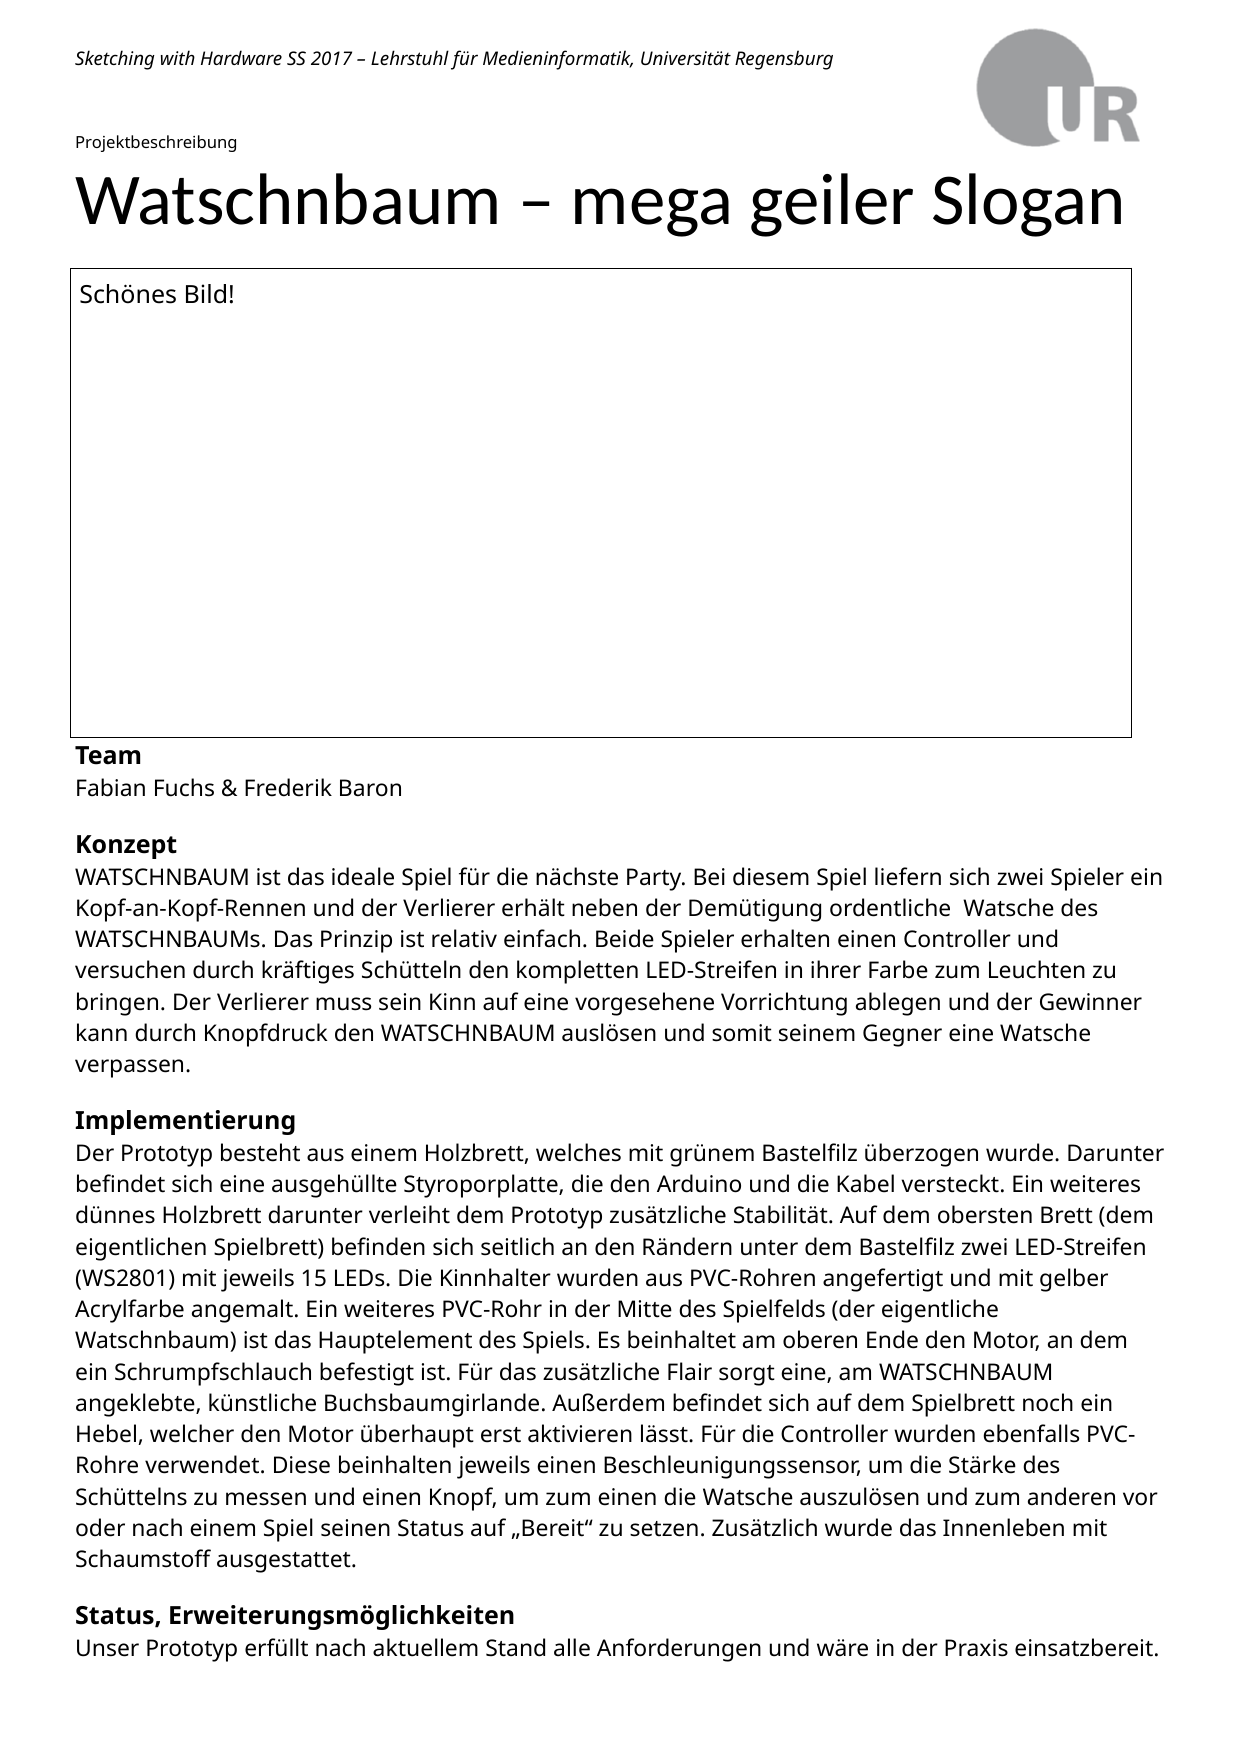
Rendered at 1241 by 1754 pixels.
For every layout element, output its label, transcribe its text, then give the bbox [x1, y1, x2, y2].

text Projektbeschreibung [75, 131, 966, 154]
subtitle Team [75, 266, 1165, 771]
text Schönes Bild! [79, 276, 1122, 310]
subtitle Konzept [75, 826, 1165, 860]
text WATSCHNBAUM ist das ideale Spiel für die nächste Party. Bei diesem Spiel liefern sich zwei Spieler ein Kopf-an-Kopf-Rennen und der Verlierer erhält neben der Demütigung ordentliche Watsche des WATSCHNBAUMs. Das Prinzip ist relativ einfach. Beide Spieler erhalten einen Controller und versuchen durch kräftiges Schütteln den kompletten LED-Streifen in ihrer Farbe zum Leuchten zu bringen. Der Verlierer muss sein Kinn auf eine vorgesehene Vorrichtung ablegen und der Gewinner kann durch Knopfdruck den WATSCHNBAUM auslösen und somit seinem Gegner eine Watsche verpassen. [75, 860, 1165, 1079]
text Der Prototyp besteht aus einem Holzbrett, welches mit grünem Bastelfilz überzogen wurde. Darunter befindet sich eine ausgehüllte Styroporplatte, die den Arduino und die Kabel versteckt. Ein weiteres dünnes Holzbrett darunter verleiht dem Prototyp zusätzliche Stabilität. Auf dem obersten Brett (dem eigentlichen Spielbrett) befinden sich seitlich an den Rändern unter dem Bastelfilz zwei LED-Streifen (WS2801) mit jeweils 15 LEDs. Die Kinnhalter wurden aus PVC-Rohren angefertigt und mit gelber Acrylfarbe angemalt. Ein weiteres PVC-Rohr in der Mitte des Spielfelds (der eigentliche Watschnbaum) ist das Hauptelement des Spiels. Es beinhaltet am oberen Ende den Motor, an dem ein Schrumpfschlauch befestigt ist. Für das zusätzliche Flair sorgt eine, am WATSCHNBAUM angeklebte, künstliche Buchsbaumgirlande. Außerdem befindet sich auf dem Spielbrett noch ein Hebel, welcher den Motor überhaupt erst aktivieren lässt. Für die Controller wurden ebenfalls PVC-Rohre verwendet. Diese beinhalten jeweils einen Beschleunigungssensor, um die Stärke des Schüttelns zu messen und einen Knopf, um zum einen die Watsche auszulösen und zum anderen vor oder nach einem Spiel seinen Status auf „Bereit“ zu setzen. Zusätzlich wurde das Innenleben mit Schaumstoff ausgestattet. [75, 1137, 1165, 1574]
text Unser Prototyp erfüllt nach aktuellem Stand alle Anforderungen und wäre in der Praxis einsatzbereit. [75, 1632, 1165, 1663]
text Fabian Fuchs & Frederik Baron [75, 771, 1165, 803]
subtitle Implementierung [75, 1103, 1165, 1137]
subtitle [71, 269, 1131, 737]
subtitle Status, Erweiterungsmöglichkeiten [75, 1598, 1165, 1632]
subtitle Watschnbaum – mega geiler Slogan [75, 154, 1165, 243]
